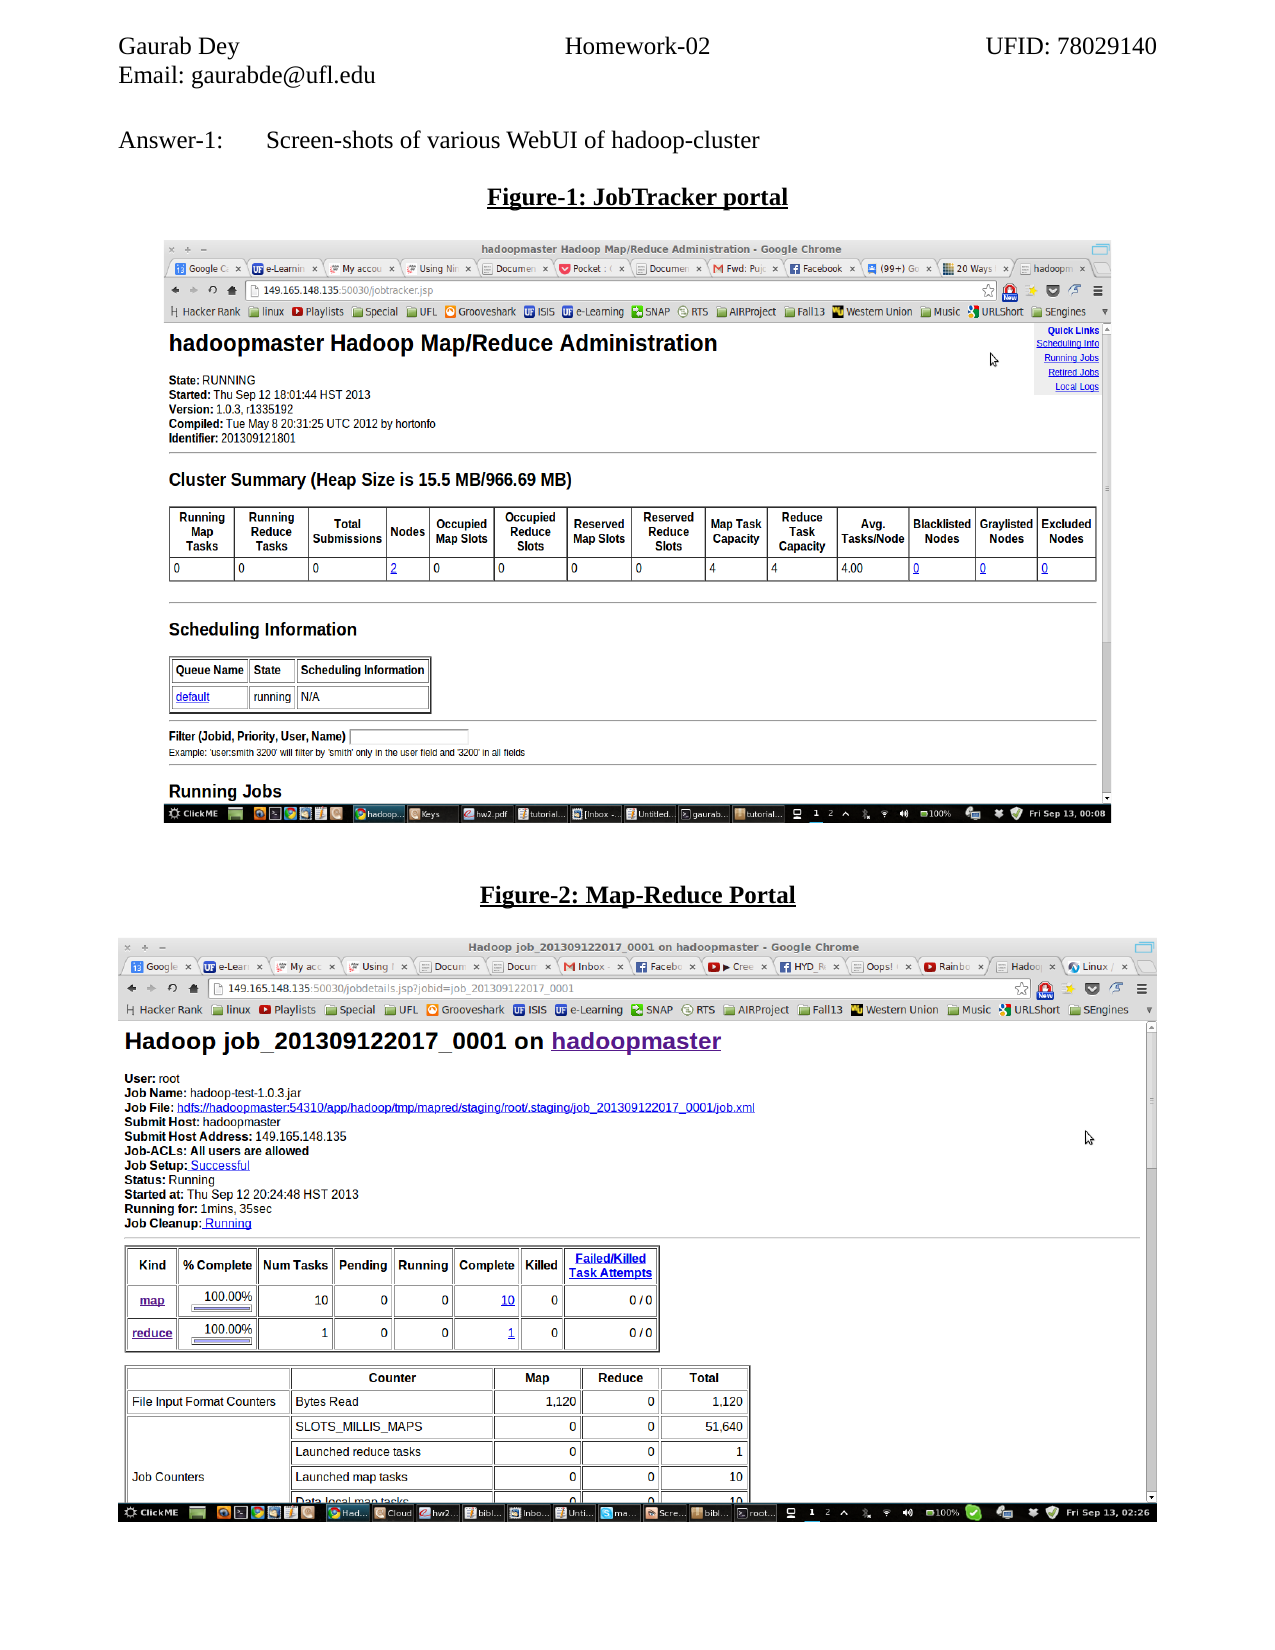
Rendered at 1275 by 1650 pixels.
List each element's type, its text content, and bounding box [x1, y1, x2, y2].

picture [118, 937, 1157, 1522]
text Figure-1: JobTracker portal [118, 182, 1157, 211]
text Figure-2: Map-Reduce Portal [118, 880, 1157, 909]
picture [163, 240, 1112, 823]
text Answer-1: Screen-shots of various WebUI of hadoop-cluster [118, 125, 1157, 154]
